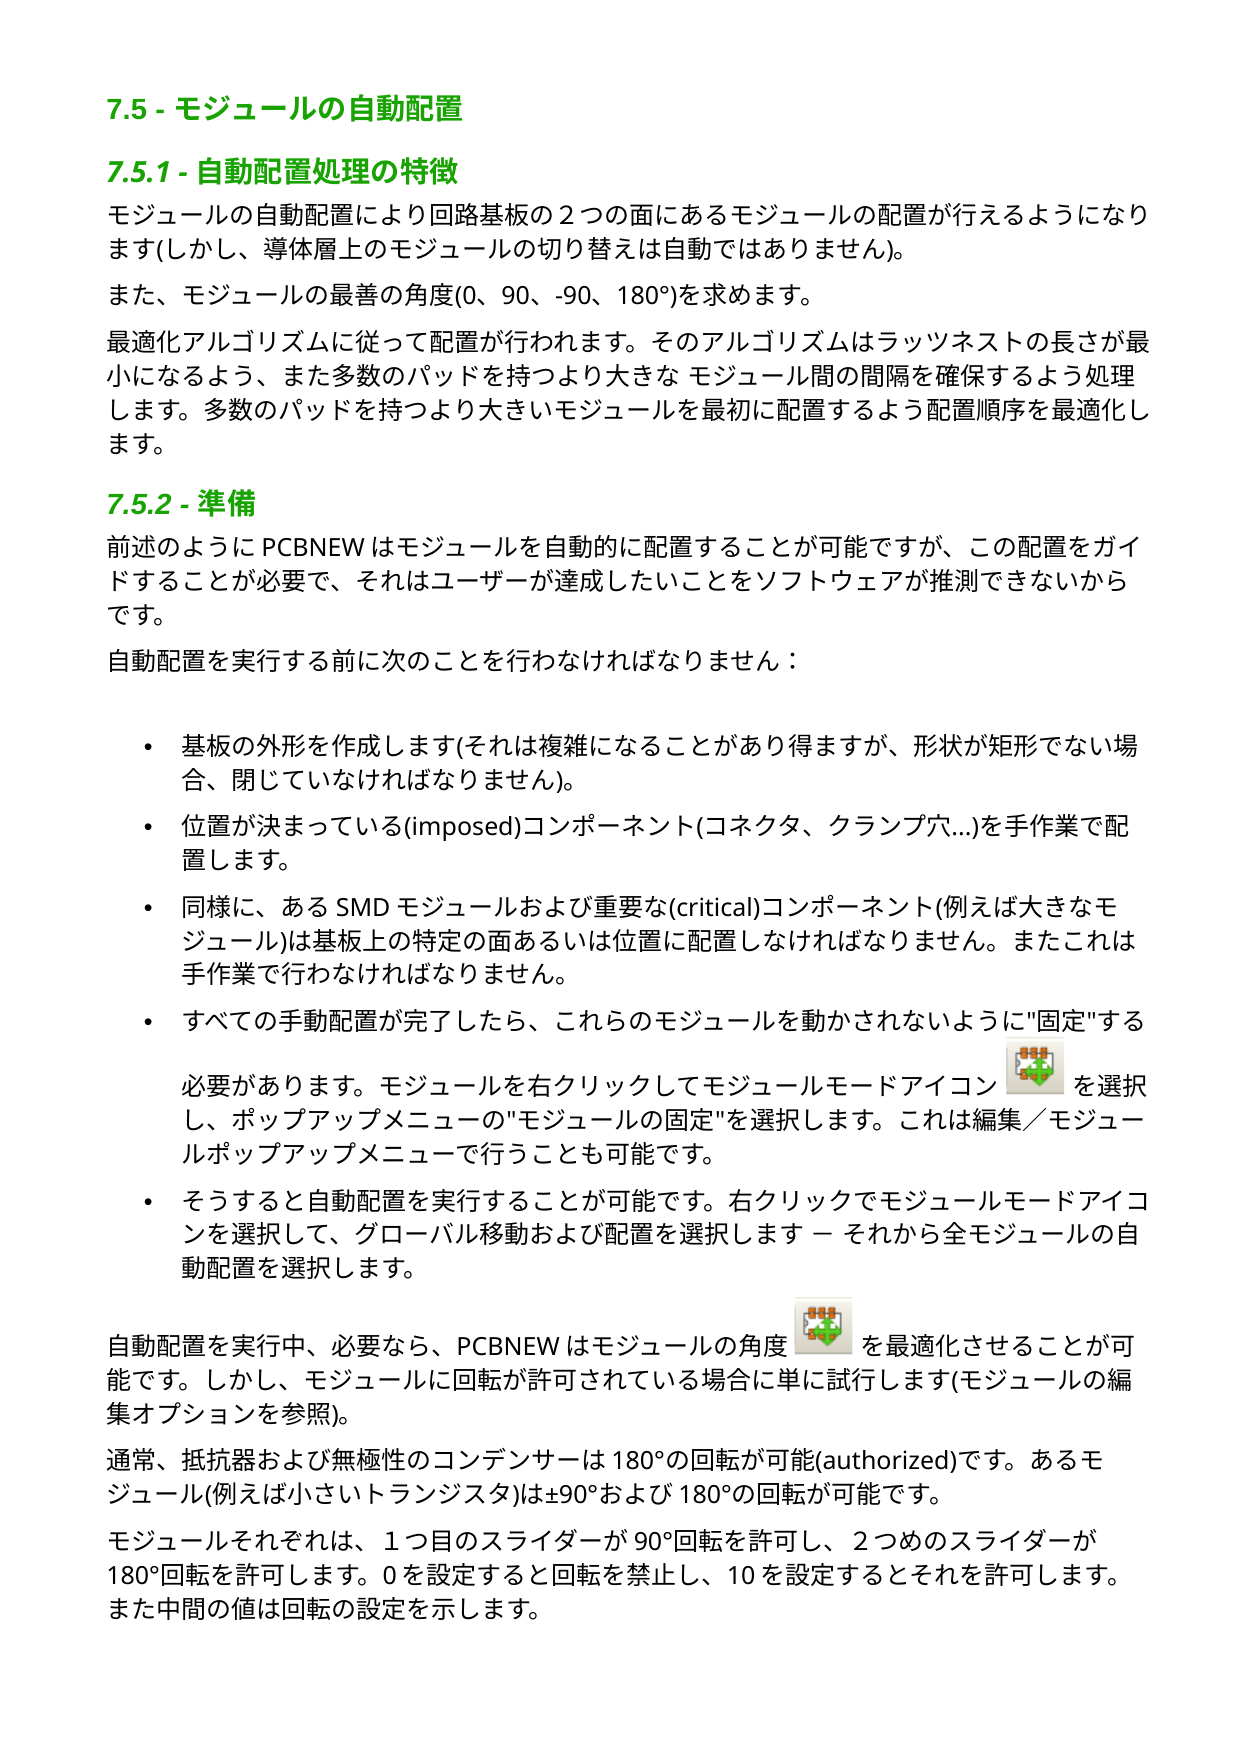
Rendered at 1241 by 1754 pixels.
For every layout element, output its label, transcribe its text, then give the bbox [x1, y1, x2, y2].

text モジュールそれぞれは、１つ目のスライダーが90°回転を許可し、２つめのスライダーが180°回転を許可します。0を設定すると回転を禁止し、10を設定するとそれを許可します。また中間の値は回転の設定を示します。 [106, 1523, 1152, 1625]
list 位置が決まっている(imposed)コンポーネント(コネクタ、クランプ穴...)を手作業で配置します。 [144, 809, 1152, 877]
picture [1006, 1037, 1065, 1096]
subtitle 自動配置処理の特徴 [106, 151, 1152, 191]
text 自動配置を実行中、必要なら、PCBNEWはモジュールの角度 を最適化させることが可能です。しかし、モジュールに回転が許可されている場合に単に試行します(モジュールの編集オプションを参照)。 [106, 1297, 1152, 1431]
subtitle 準備 [106, 483, 1152, 523]
text 通常、抵抗器および無極性のコンデンサーは180°の回転が可能(authorized)です。あるモジュール(例えば小さいトランジスタ)は±90°および180°の回転が可能です。 [106, 1443, 1152, 1511]
list すべての手動配置が完了したら、これらのモジュールを動かされないように"固定"する必要があります。モジュールを右クリックしてモジュールモードアイコン を選択し、ポップアップメニューの"モジュールの固定"を選択します。これは編集／モジュールポップアップメニューで行うことも可能です。 [144, 1004, 1152, 1171]
list 基板の外形を作成します(それは複雑になることがあり得ますが、形状が矩形でない場合、閉じていなければなりません)。 [144, 728, 1152, 796]
list 同様に、あるSMDモジュールおよび重要な(critical)コンポーネント(例えば大きなモジュール)は基板上の特定の面あるいは位置に配置しなければなりません。またこれは手作業で行わなければなりません。 [144, 889, 1152, 991]
subtitle モジュールの自動配置 [106, 88, 1152, 128]
text 最適化アルゴリズムに従って配置が行われます。そのアルゴリズムはラッツネストの長さが最小になるよう、また多数のパッドを持つより大きな モジュール間の間隔を確保するよう処理します。多数のパッドを持つより大きいモジュールを最初に配置するよう配置順序を最適化します。 [106, 324, 1152, 460]
picture [794, 1297, 853, 1356]
text 前述のようにPCBNEWはモジュールを自動的に配置することが可能ですが、この配置をガイドすることが必要で、それはユーザーが達成したいことをソフトウェアが推測できないからです。 [106, 529, 1152, 631]
text また、モジュールの最善の角度(0、90、-90、180°)を求めます。 [106, 278, 1152, 312]
list そうすると自動配置を実行することが可能です。右クリックでモジュールモードアイコンを選択して、グローバル移動および配置を選択します － それから全モジュールの自動配置を選択します。 [144, 1183, 1152, 1285]
text モジュールの自動配置により回路基板の２つの面にあるモジュールの配置が行えるようになります(しかし、導体層上のモジュールの切り替えは自動ではありません)。 [106, 198, 1152, 266]
text 自動配置を実行する前に次のことを行わなければなりません： [106, 644, 1152, 678]
